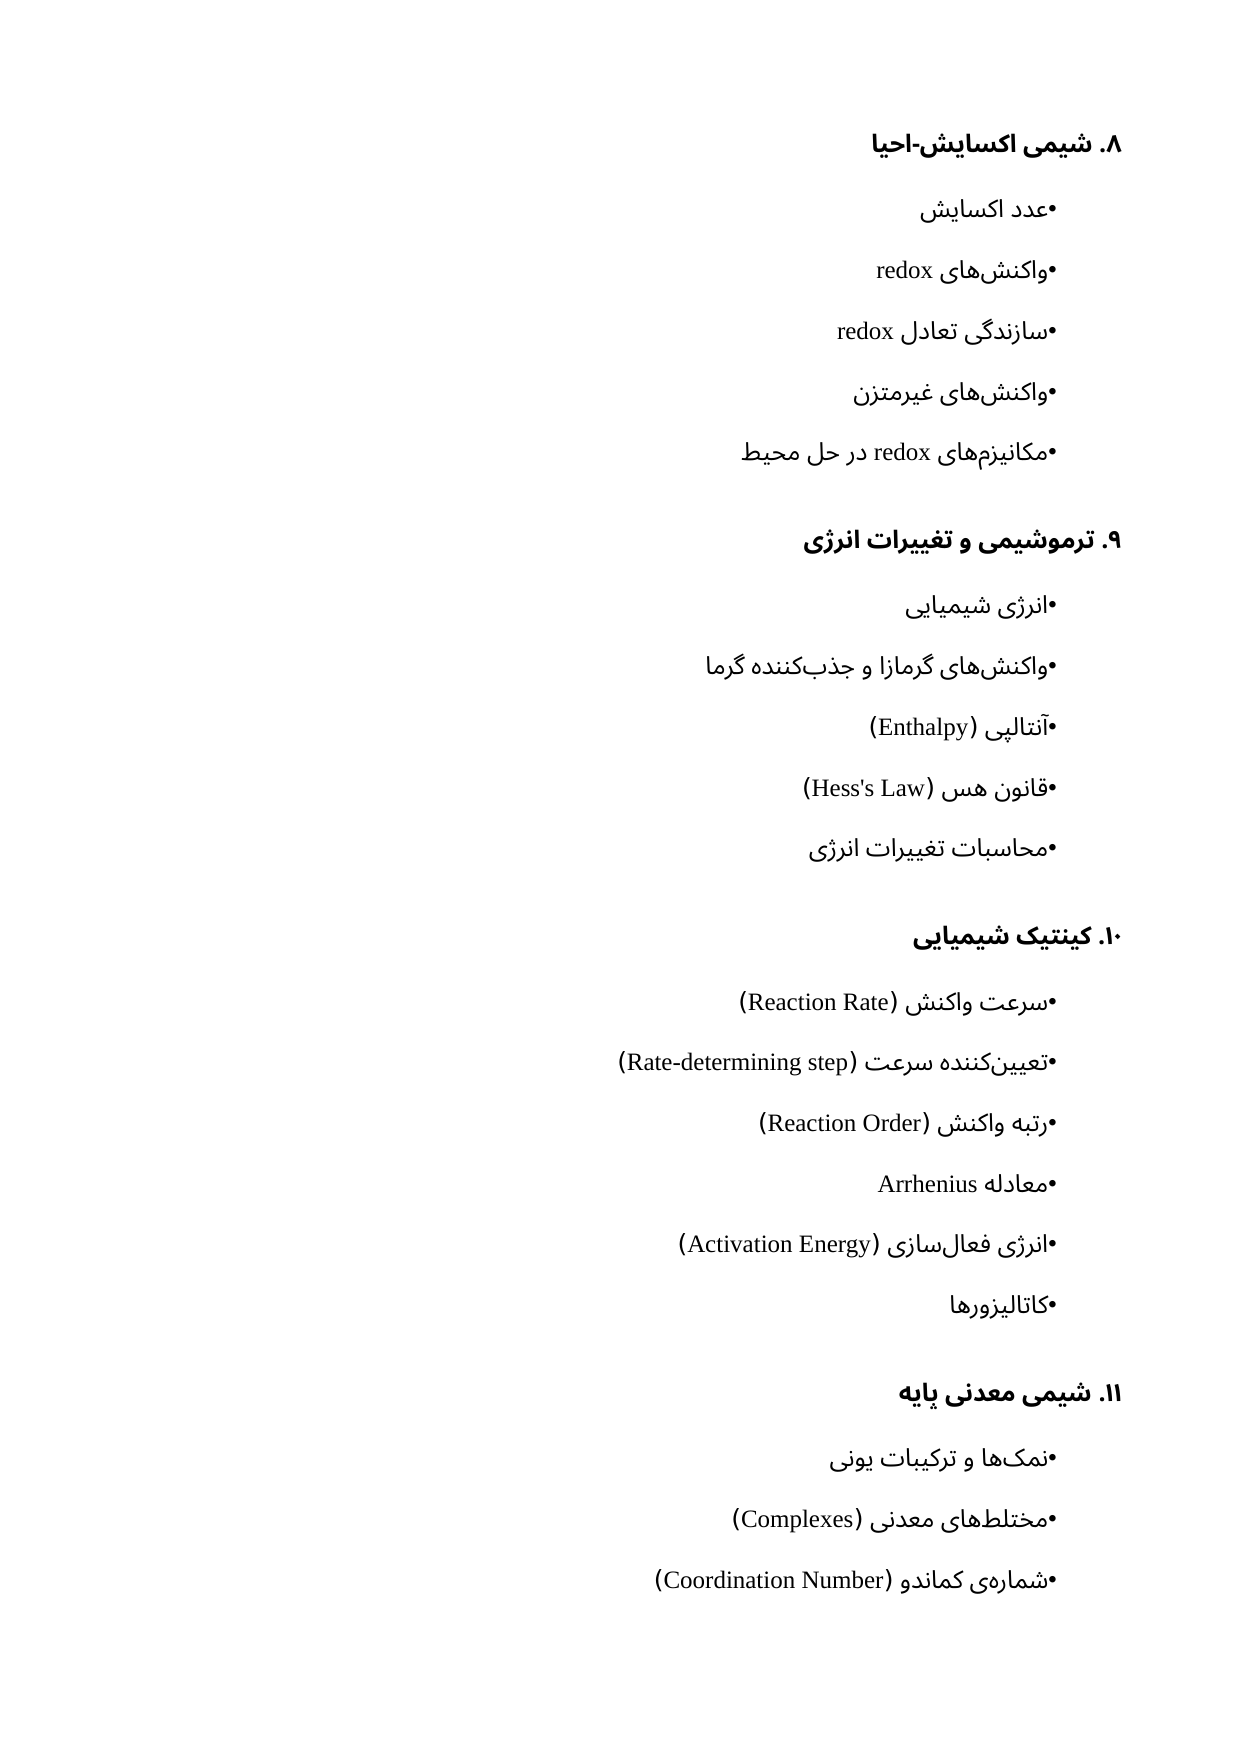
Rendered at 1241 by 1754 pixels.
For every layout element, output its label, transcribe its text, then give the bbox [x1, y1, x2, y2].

list قانون هس (Hess's Law) [118, 762, 1078, 814]
list انرژی شیمیایی [118, 579, 1078, 632]
list نمک‌ها و ترکیبات یونی [118, 1432, 1078, 1485]
list آنتالپی (Enthalpy) [118, 701, 1078, 754]
subtitle ۱۰. کینتیک شیمیایی [118, 910, 1122, 963]
subtitle ۹. ترموشیمی و تغییرات انرژی [118, 514, 1122, 567]
list انرژی فعال‌سازی (Activation Energy) [118, 1218, 1078, 1271]
subtitle ۸. شیمی اکسایش-احیا [118, 118, 1122, 171]
list واکنش‌های غیرمتزن [118, 366, 1078, 418]
list تعیین‌کننده سرعت (Rate-determining step) [118, 1036, 1078, 1089]
list مکانیزم‌های redox در حل محیط [118, 426, 1078, 479]
list شماره‌ی کماندو (Coordination Number) [118, 1554, 1078, 1607]
list سازندگی تعادل redox [118, 305, 1078, 358]
list محاسبات تغییرات انرژی [118, 822, 1078, 875]
list معادله Arrhenius [118, 1158, 1078, 1211]
list کاتالیزور‌ها [118, 1279, 1078, 1332]
list رتبه واکنش (Reaction Order) [118, 1097, 1078, 1150]
subtitle ۱۱. شیمی معدنی پایه [118, 1367, 1122, 1420]
list مختلط‌های معدنی (Complexes) [118, 1493, 1078, 1546]
list سرعت واکنش (Reaction Rate) [118, 976, 1078, 1028]
list واکنش‌های گرمازا و جذب‌کننده گرما [118, 640, 1078, 693]
list عدد اکسایش [118, 183, 1078, 236]
list واکنش‌های redox [118, 244, 1078, 297]
